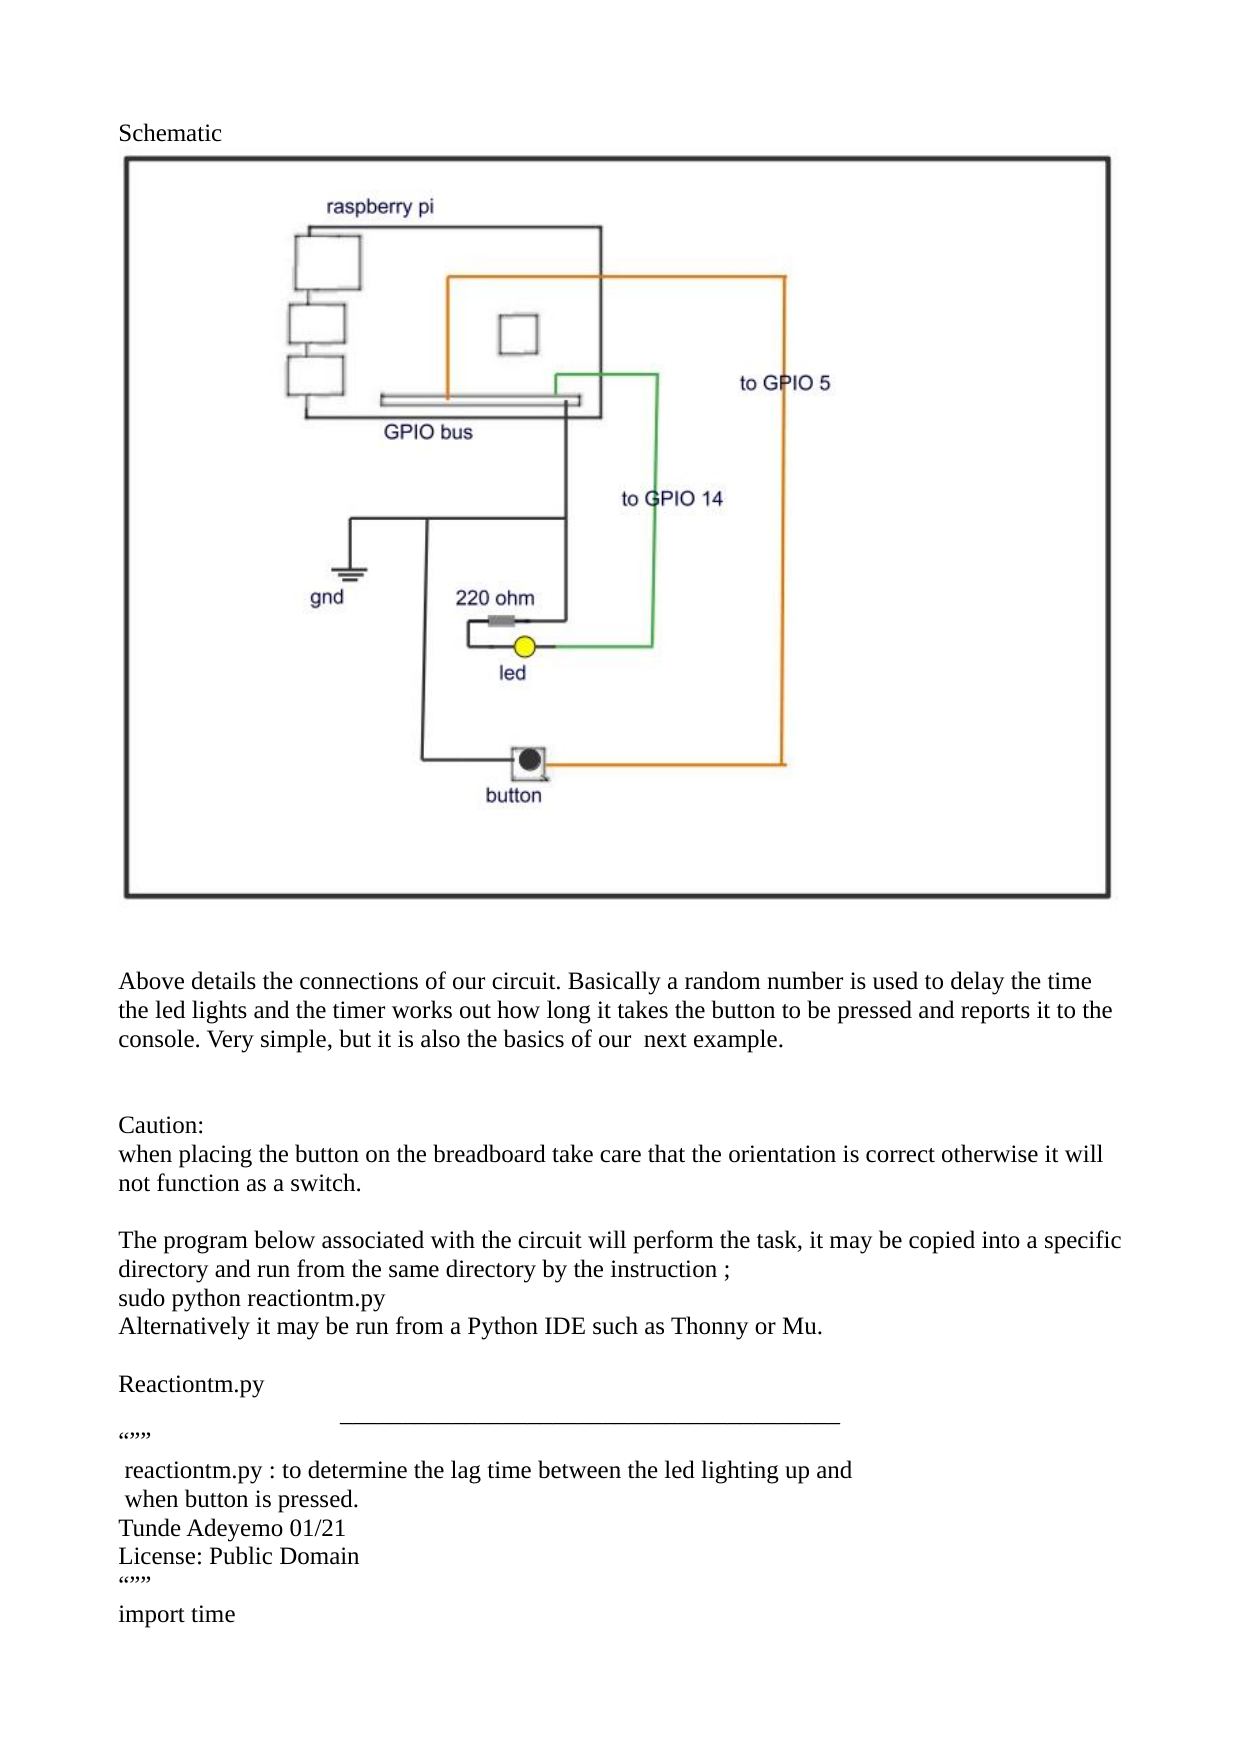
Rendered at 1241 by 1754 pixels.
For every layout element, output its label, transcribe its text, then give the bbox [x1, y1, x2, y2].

text Caution: [118, 1110, 1122, 1139]
text “”” [118, 1570, 1122, 1599]
picture [118, 146, 1123, 909]
text Alternatively it may be run from a Python IDE such as Thonny or Mu. [118, 1311, 1122, 1340]
text Above details the connections of our circuit. Basically a random number is used to delay the time the led lights and the timer works out how long it takes the button to be pressed and reports it to the console. Very simple, but it is also the basics of our next example. [118, 966, 1122, 1053]
text Tunde Adeyemo 01/21 [118, 1513, 1122, 1541]
text Reactiontm.py [118, 1369, 1122, 1398]
text sudo python reactiontm.py [118, 1283, 1122, 1311]
text when placing the button on the breadboard take care that the orientation is correct otherwise it will not function as a switch. [118, 1139, 1122, 1196]
text import time [118, 1599, 1122, 1628]
text reactiontm.py : to determine the lag time between the led lighting up and [118, 1455, 1122, 1484]
text Schematic [118, 118, 1122, 146]
text ________________________________________ [118, 1398, 1122, 1426]
text License: Public Domain [118, 1541, 1122, 1570]
text The program below associated with the circuit will perform the task, it may be copied into a specific directory and run from the same directory by the instruction ; [118, 1225, 1122, 1283]
text when button is pressed. [118, 1484, 1122, 1513]
text “”” [118, 1426, 1122, 1455]
